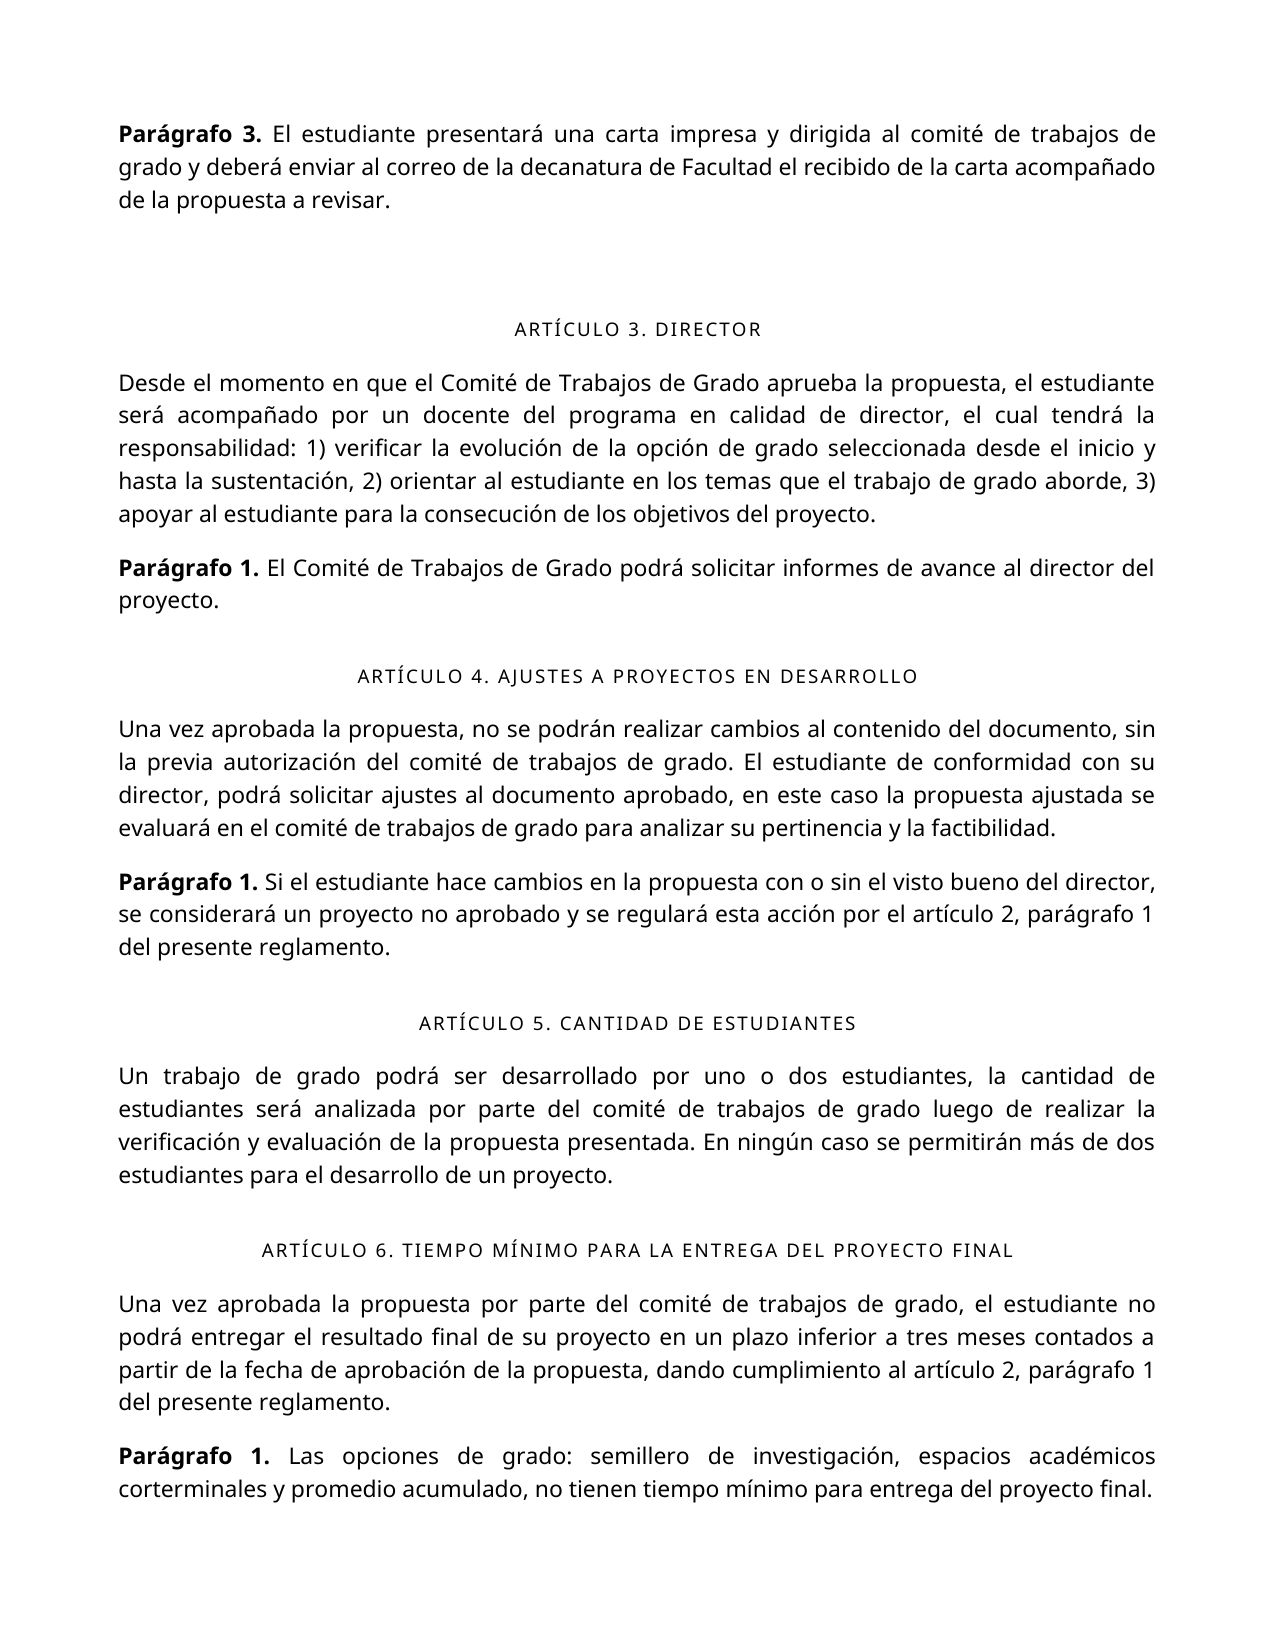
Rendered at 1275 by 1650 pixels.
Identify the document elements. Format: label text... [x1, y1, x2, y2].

text Parágrafo 1. Si el estudiante hace cambios en la propuesta con o sin el visto bueno del director, se considerará un proyecto no aprobado y se regulará esta acción por el artículo 2, parágrafo 1 del presente reglamento. [118, 866, 1157, 962]
text Parágrafo 1. El Comité de Trabajos de Grado podrá solicitar informes de avance al director del proyecto. [118, 551, 1157, 616]
subtitle ARTÍCULO 5. Cantidad de estudiantes [118, 1010, 1157, 1035]
text Parágrafo 1. Las opciones de grado: semillero de investigación, espacios académicos corterminales y promedio acumulado, no tienen tiempo mínimo para entrega del proyecto final. [118, 1440, 1157, 1504]
text Desde el momento en que el Comité de Trabajos de Grado aprueba la propuesta, el estudiante será acompañado por un docente del programa en calidad de director, el cual tendrá la responsabilidad: 1) verificar la evolución de la opción de grado seleccionada desde el inicio y hasta la sustentación, 2) orientar al estudiante en los temas que el trabajo de grado aborde, 3) apoyar al estudiante para la consecución de los objetivos del proyecto. [118, 367, 1157, 529]
text Un trabajo de grado podrá ser desarrollado por uno o dos estudiantes, la cantidad de estudiantes será analizada por parte del comité de trabajos de grado luego de realizar la verificación y evaluación de la propuesta presentada. En ningún caso se permitirán más de dos estudiantes para el desarrollo de un proyecto. [118, 1060, 1157, 1190]
subtitle ARTÍCULO 3. Director [118, 316, 1157, 342]
subtitle ARTÍCULO 6. Tiempo mínimo para la entrega del proyecto final [118, 1237, 1157, 1263]
text Una vez aprobada la propuesta, no se podrán realizar cambios al contenido del documento, sin la previa autorización del comité de trabajos de grado. El estudiante de conformidad con su director, podrá solicitar ajustes al documento aprobado, en este caso la propuesta ajustada se evaluará en el comité de trabajos de grado para analizar su pertinencia y la factibilidad. [118, 713, 1157, 843]
text Parágrafo 3. El estudiante presentará una carta impresa y dirigida al comité de trabajos de grado y deberá enviar al correo de la decanatura de Facultad el recibido de la carta acompañado de la propuesta a revisar. [118, 118, 1157, 215]
text Una vez aprobada la propuesta por parte del comité de trabajos de grado, el estudiante no podrá entregar el resultado final de su proyecto en un plazo inferior a tres meses contados a partir de la fecha de aprobación de la propuesta, dando cumplimiento al artículo 2, parágrafo 1 del presente reglamento. [118, 1288, 1157, 1418]
subtitle ARTÍCULO 4. Ajustes a proyectos en desarrollo [118, 663, 1157, 688]
